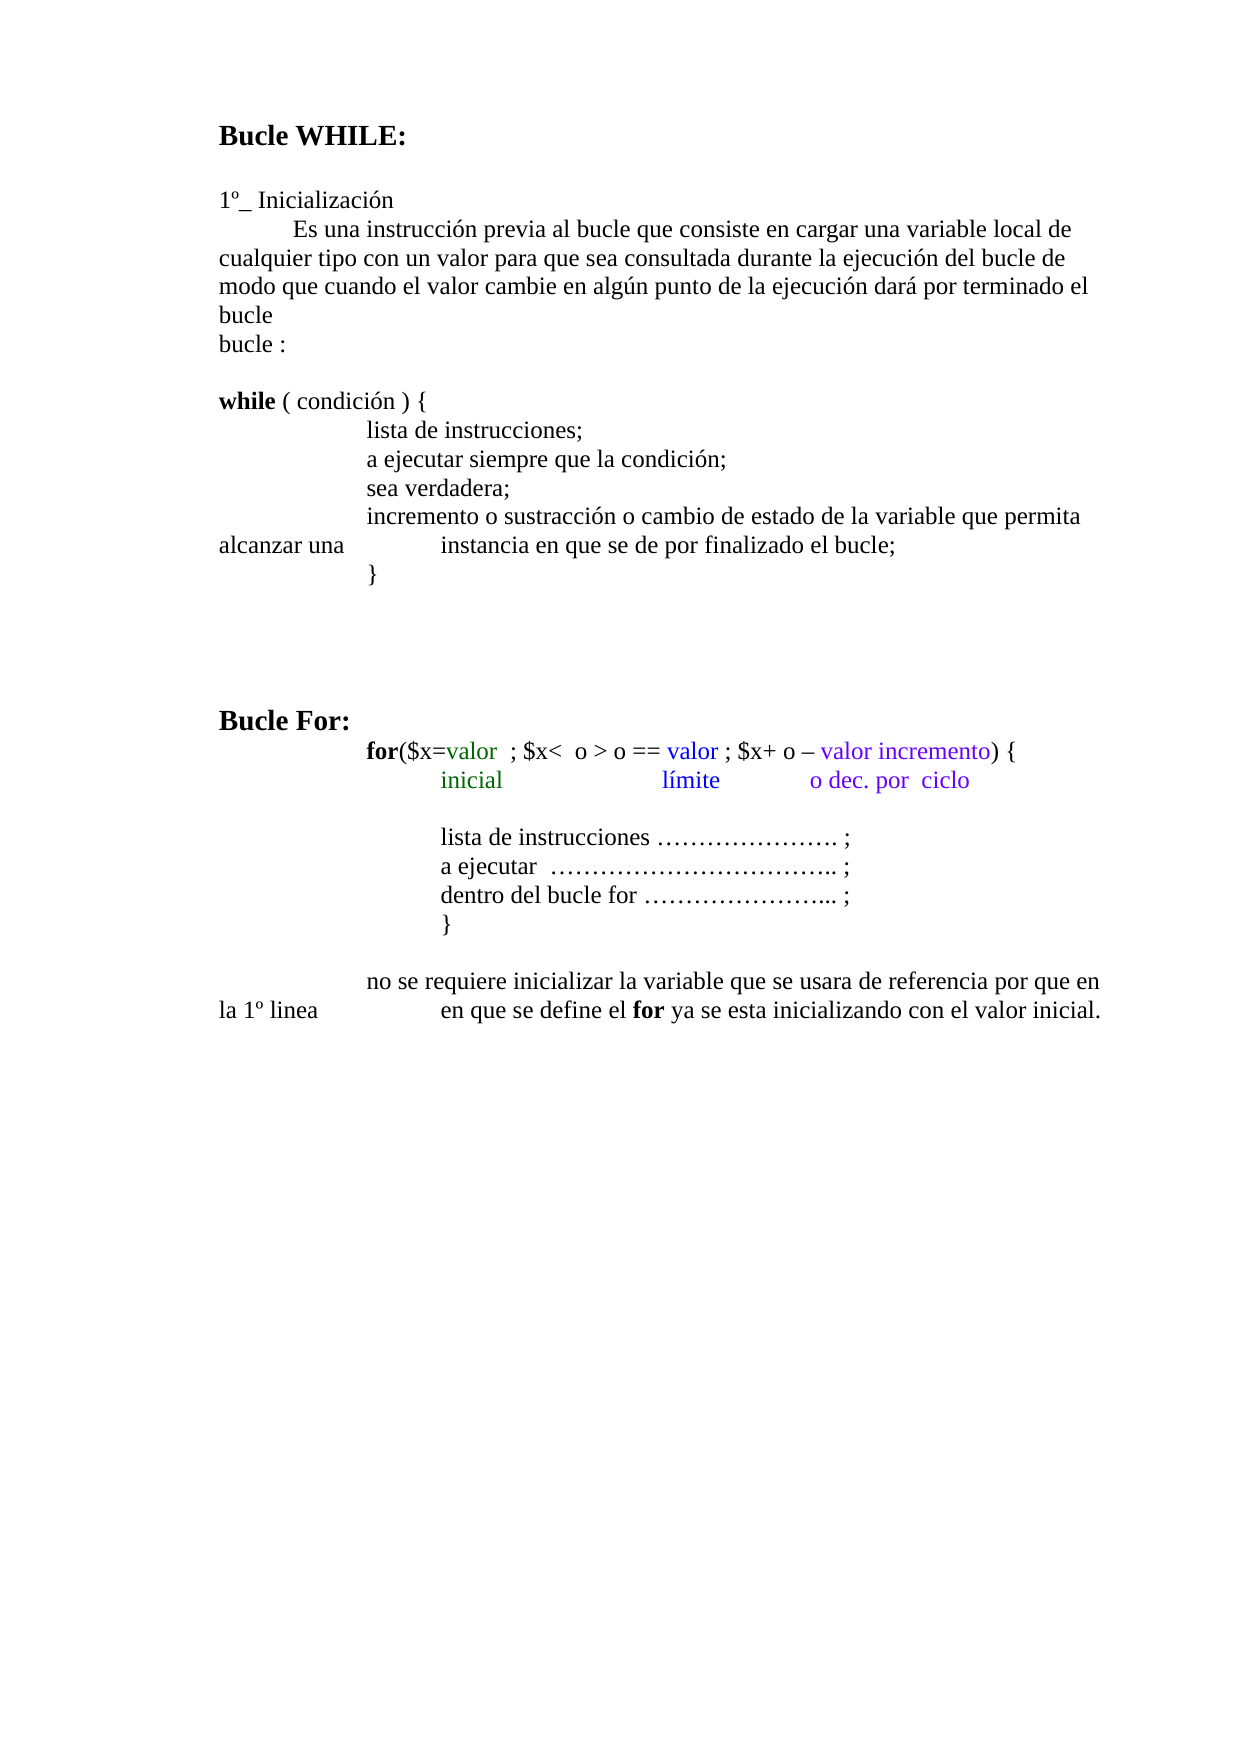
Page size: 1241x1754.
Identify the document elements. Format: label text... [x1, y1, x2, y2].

text 1º_ Inicialización [219, 185, 1123, 214]
text a ejecutar siempre que la condición; [219, 444, 1123, 473]
text a ejecutar …………………………….. ; [219, 851, 1123, 880]
text incremento o sustracción o cambio de estado de la variable que permita alcanzar una instancia en que se de por finalizado el bucle; [219, 501, 1123, 559]
text } [219, 559, 1123, 588]
text lista de instrucciones …………………. ; [219, 822, 1123, 851]
text Es una instrucción previa al bucle que consiste en cargar una variable local de cualquier tipo con un valor para que sea consultada durante la ejecución del bucle de modo que cuando el valor cambie en algún punto de la ejecución dará por terminado el bucle [219, 214, 1123, 329]
text dentro del bucle for …………………... ; [219, 880, 1123, 909]
text Bucle WHILE: [219, 118, 1123, 152]
text bucle : [219, 329, 1123, 358]
text for($x=valor ; $x< o > o == valor ; $x+ o – valor incremento) { [219, 736, 1123, 765]
text lista de instrucciones; [219, 415, 1123, 444]
text inicial límite o dec. por ciclo [219, 765, 1123, 794]
text } [219, 909, 1123, 937]
text no se requiere inicializar la variable que se usara de referencia por que en la 1º linea en que se define el for ya se esta inicializando con el valor inicial. [219, 966, 1123, 1024]
text Bucle For: [219, 703, 1123, 736]
text sea verdadera; [219, 473, 1123, 501]
text while ( condición ) { [219, 386, 1123, 415]
